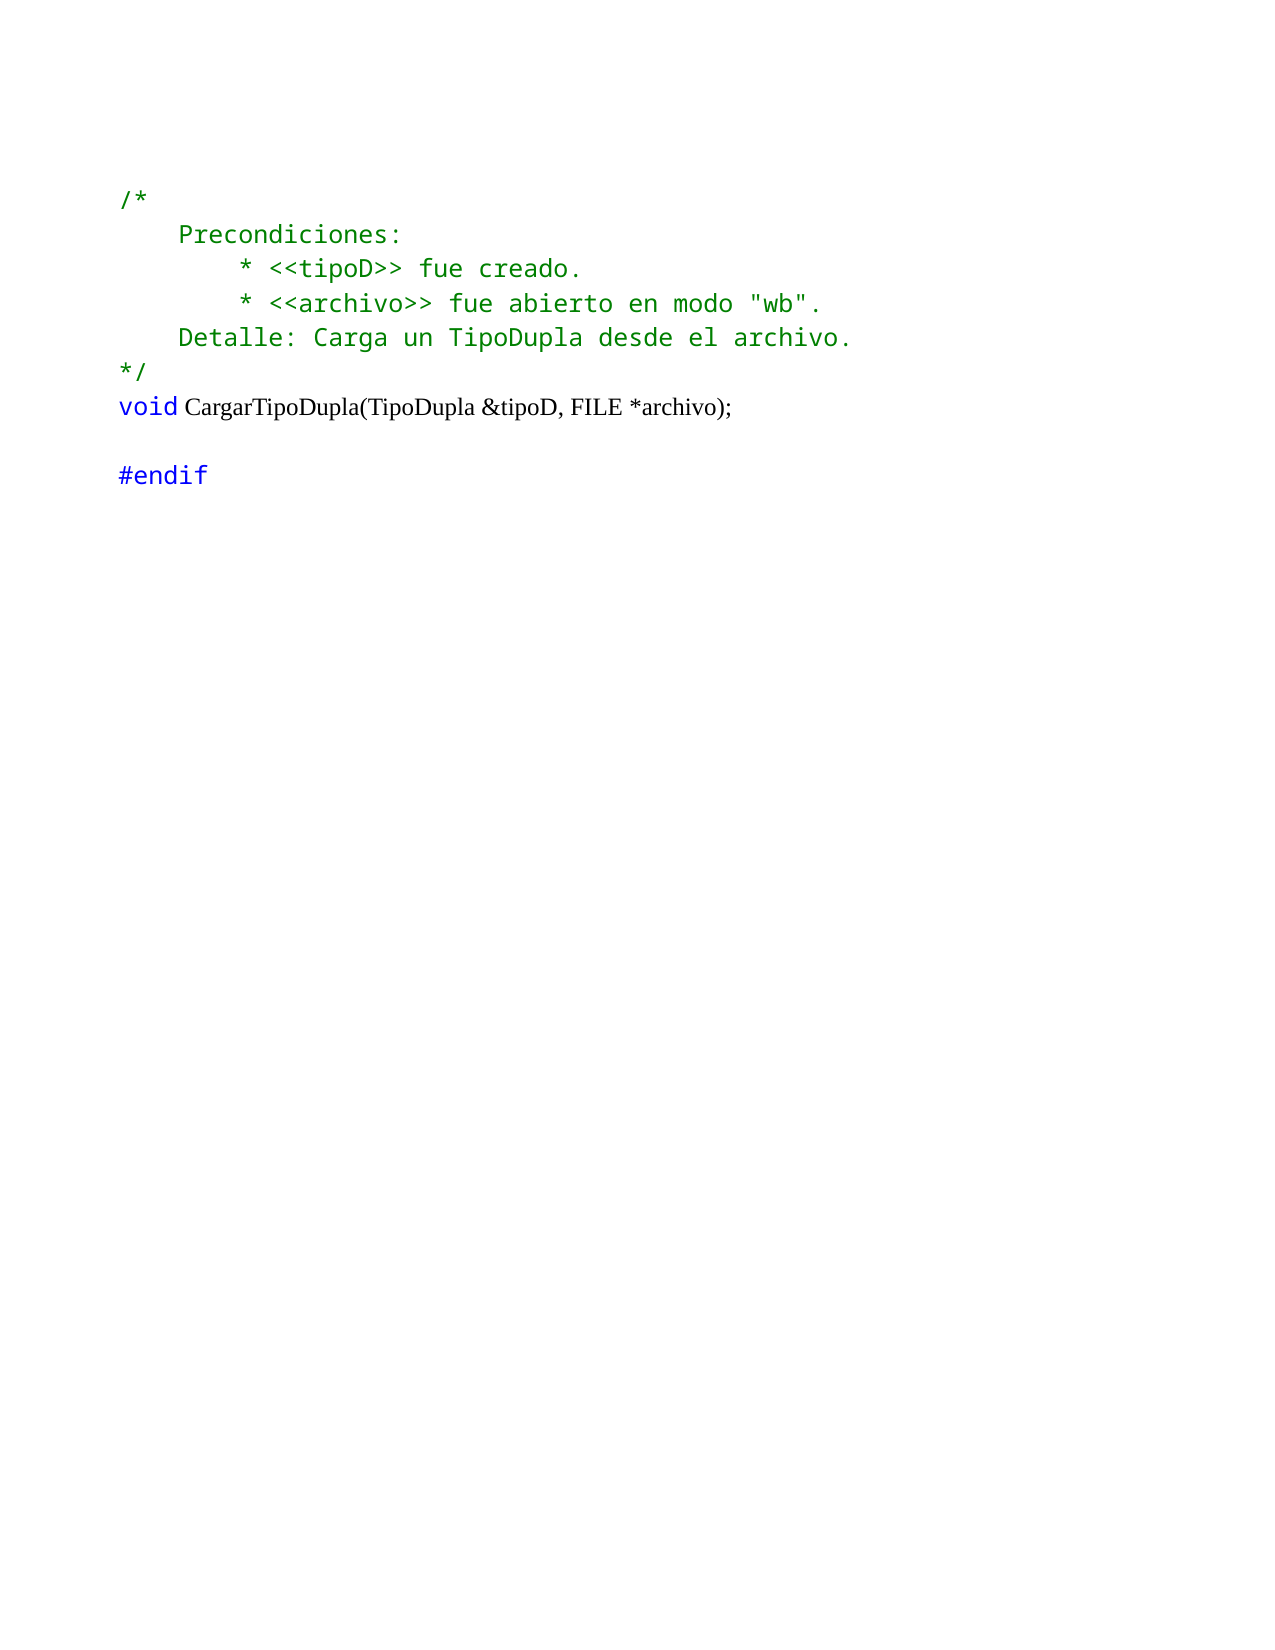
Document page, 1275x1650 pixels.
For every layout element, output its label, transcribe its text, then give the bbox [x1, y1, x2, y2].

text Precondiciones: [118, 216, 1157, 251]
text Detalle: Carga un TipoDupla desde el archivo. [118, 319, 1157, 354]
text */ [118, 354, 1157, 388]
text /* [118, 182, 1157, 216]
text #endif [118, 457, 1157, 491]
text void CargarTipoDupla(TipoDupla &tipoD, FILE *archivo); [118, 388, 1157, 423]
text * <<tipoD>> fue creado. [118, 251, 1157, 285]
text * <<archivo>> fue abierto en modo "wb". [118, 285, 1157, 319]
